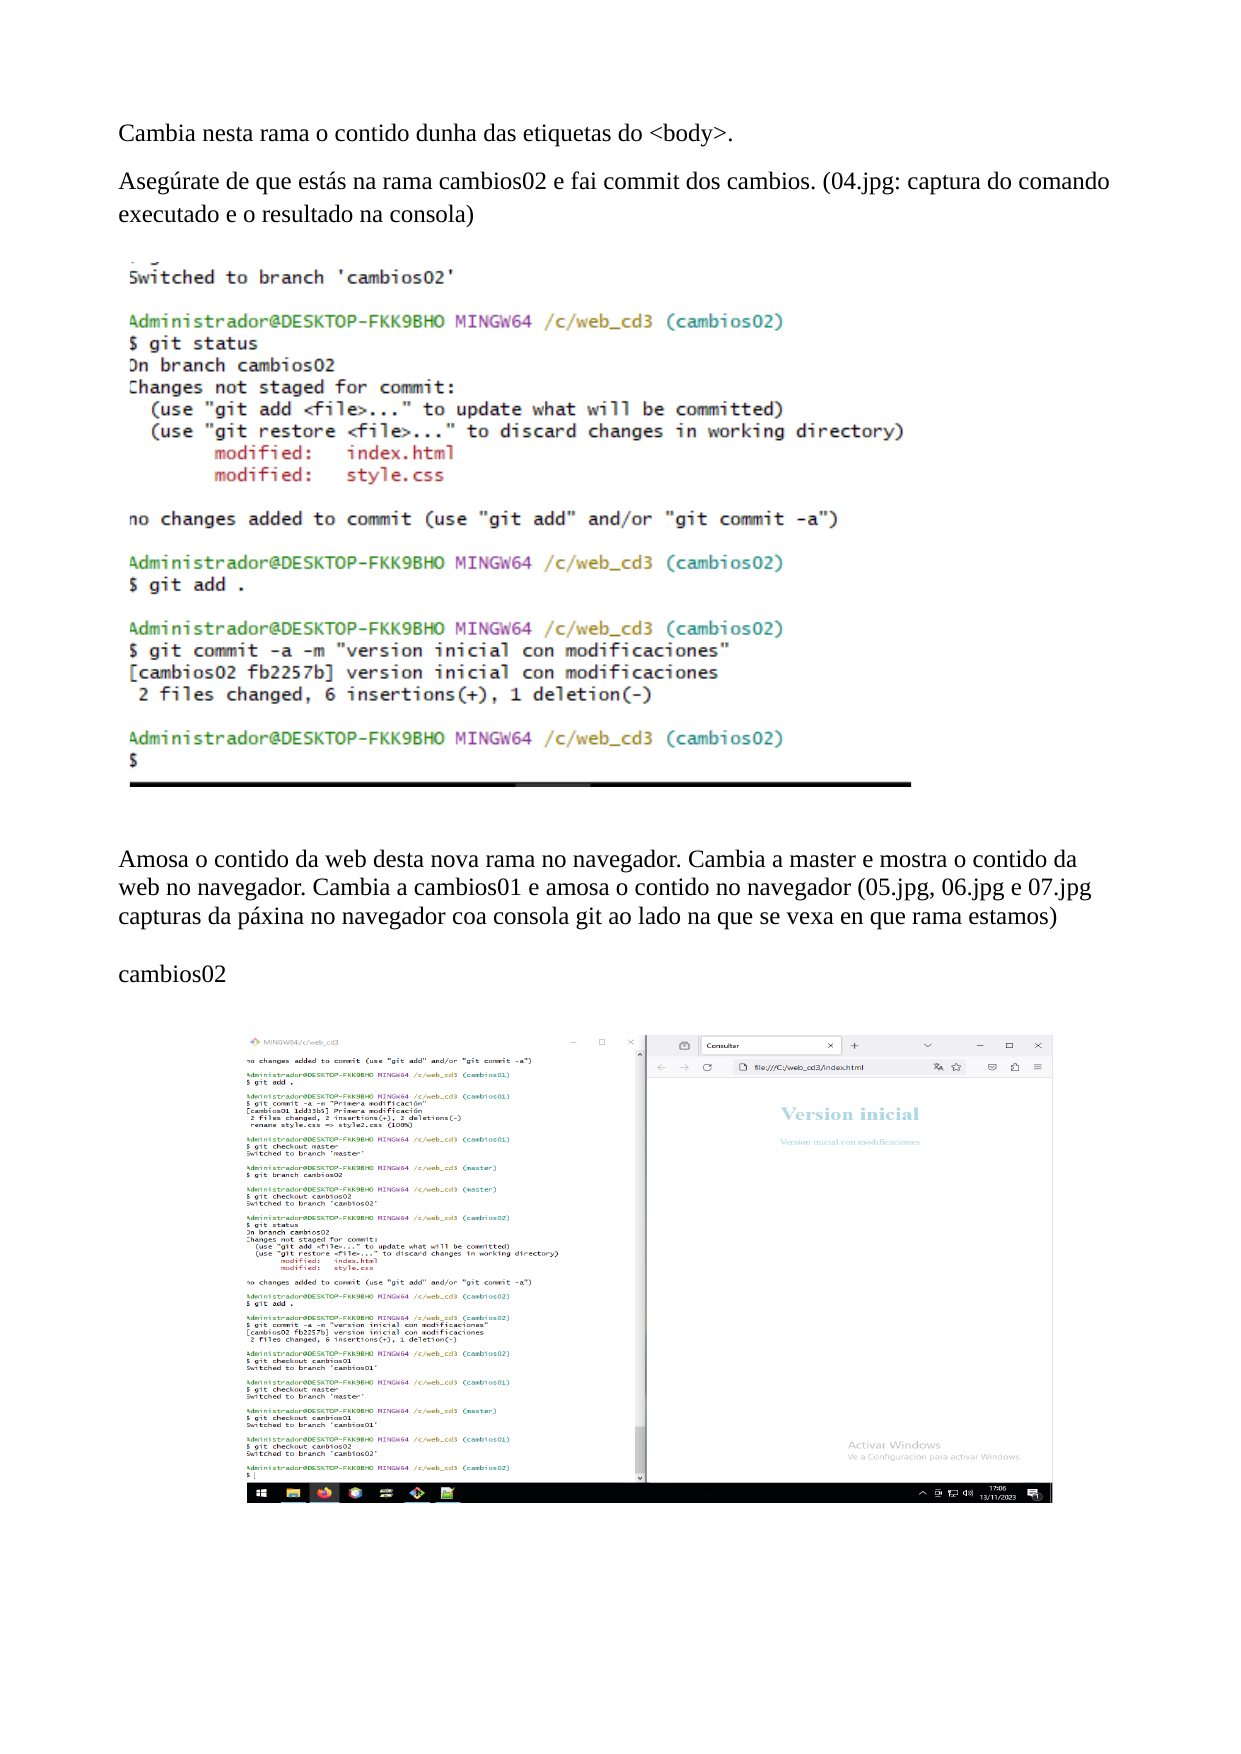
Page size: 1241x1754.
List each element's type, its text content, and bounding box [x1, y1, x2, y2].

picture [247, 1035, 1053, 1503]
text cambios02 [118, 959, 1122, 987]
picture [129, 262, 912, 787]
text Cambia nesta rama o contido dunha das etiquetas do <body>. [118, 118, 1122, 147]
text Amosa o contido da web desta nova rama no navegador. Cambia a master e mostra o contido da web no navegador. Cambia a cambios01 e amosa o contido no navegador (05.jpg, 06.jpg e 07.jpg capturas da páxina no navegador coa consola git ao lado na que se vexa en que rama estamos) [118, 844, 1122, 930]
text Asegúrate de que estás na rama cambios02 e fai commit dos cambios. (04.jpg: captura do comando executado e o resultado na consola) [118, 166, 1122, 227]
